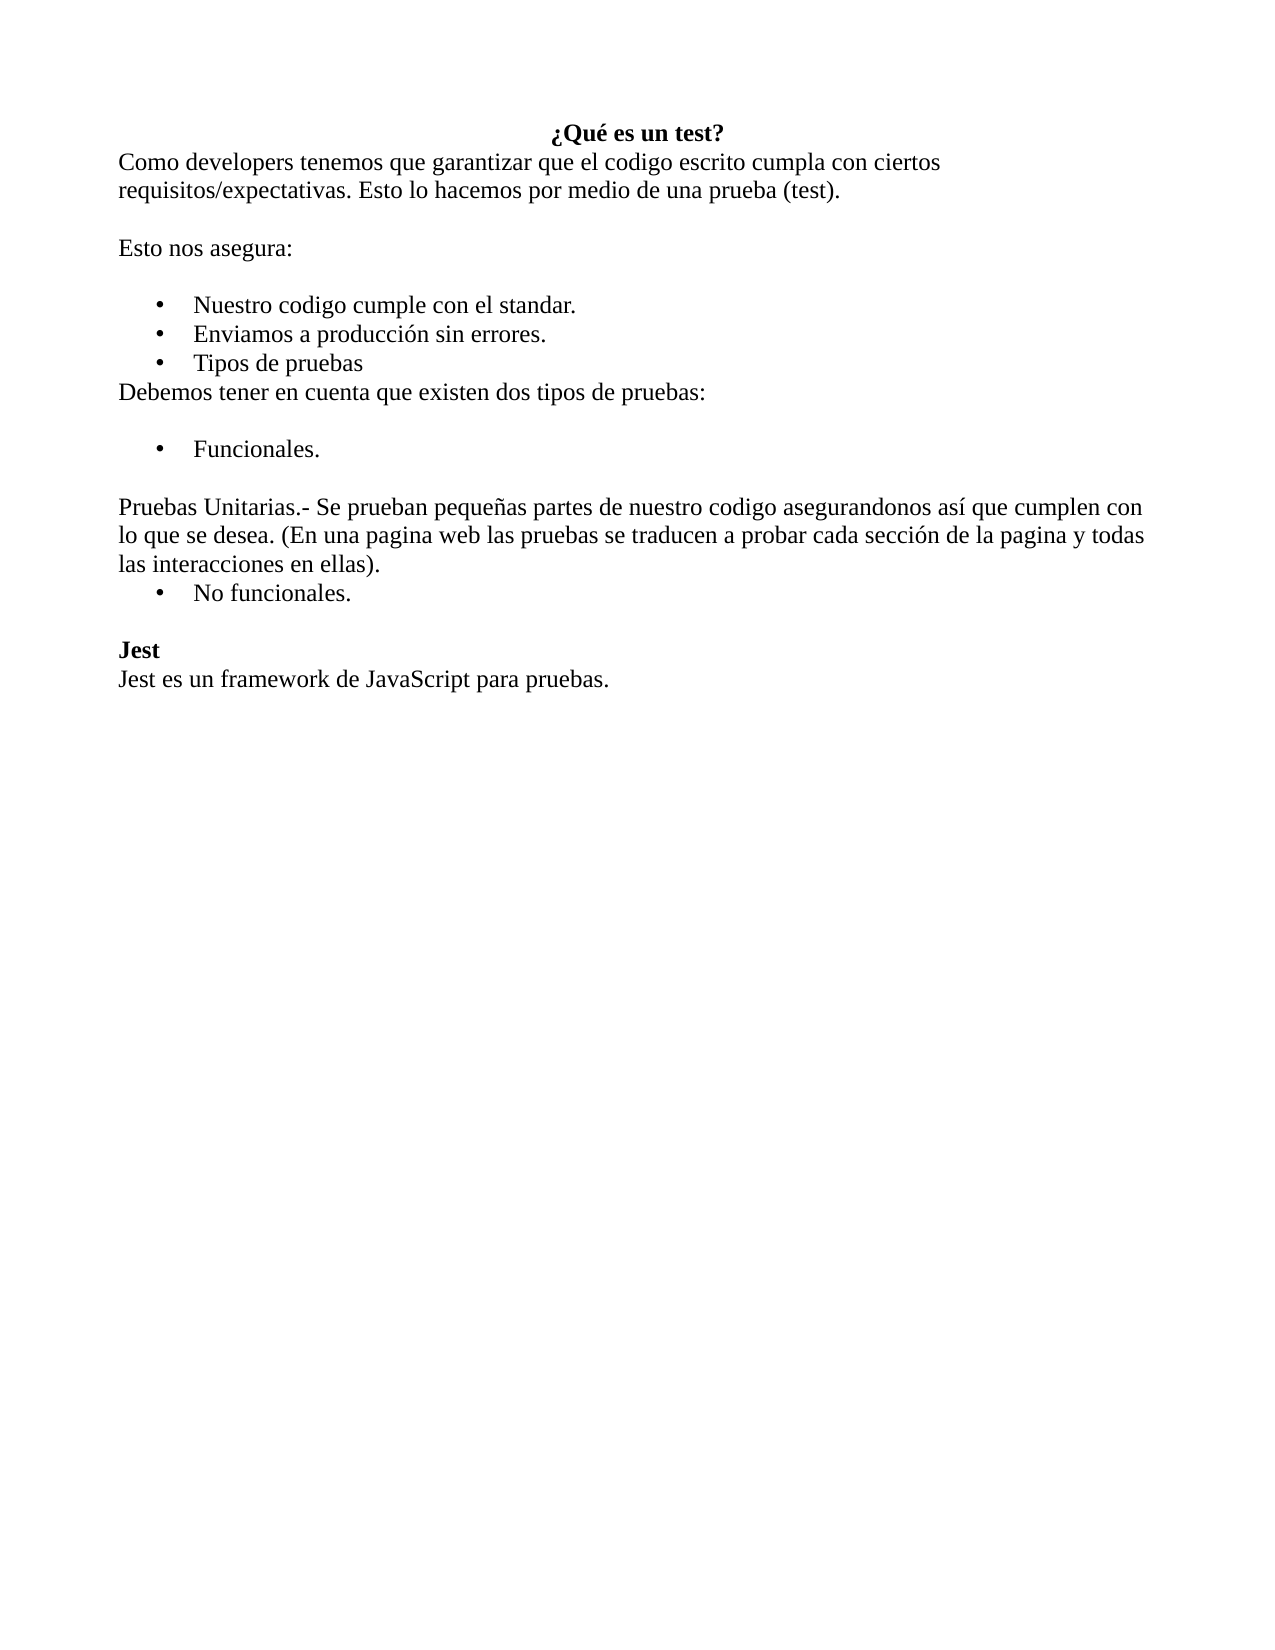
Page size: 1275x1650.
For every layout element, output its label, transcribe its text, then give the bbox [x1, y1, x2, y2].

text Esto nos asegura: [118, 233, 1157, 262]
list Funcionales. [156, 434, 1157, 463]
text Pruebas Unitarias.- Se prueban pequeñas partes de nuestro codigo asegurandonos así que cumplen con lo que se desea. (En una pagina web las pruebas se traducen a probar cada sección de la pagina y todas las interacciones en ellas). [118, 492, 1157, 578]
text Debemos tener en cuenta que existen dos tipos de pruebas: [118, 377, 1157, 406]
list Enviamos a producción sin errores. [156, 319, 1157, 348]
text ¿Qué es un test? [118, 118, 1157, 147]
text Jest es un framework de JavaScript para pruebas. [118, 664, 1157, 693]
list Nuestro codigo cumple con el standar. [156, 291, 1157, 319]
list No funcionales. [156, 578, 1157, 607]
text Jest [118, 636, 1157, 664]
text Como developers tenemos que garantizar que el codigo escrito cumpla con ciertos requisitos/expectativas. Esto lo hacemos por medio de una prueba (test). [118, 147, 1157, 204]
list Tipos de pruebas [156, 348, 1157, 377]
